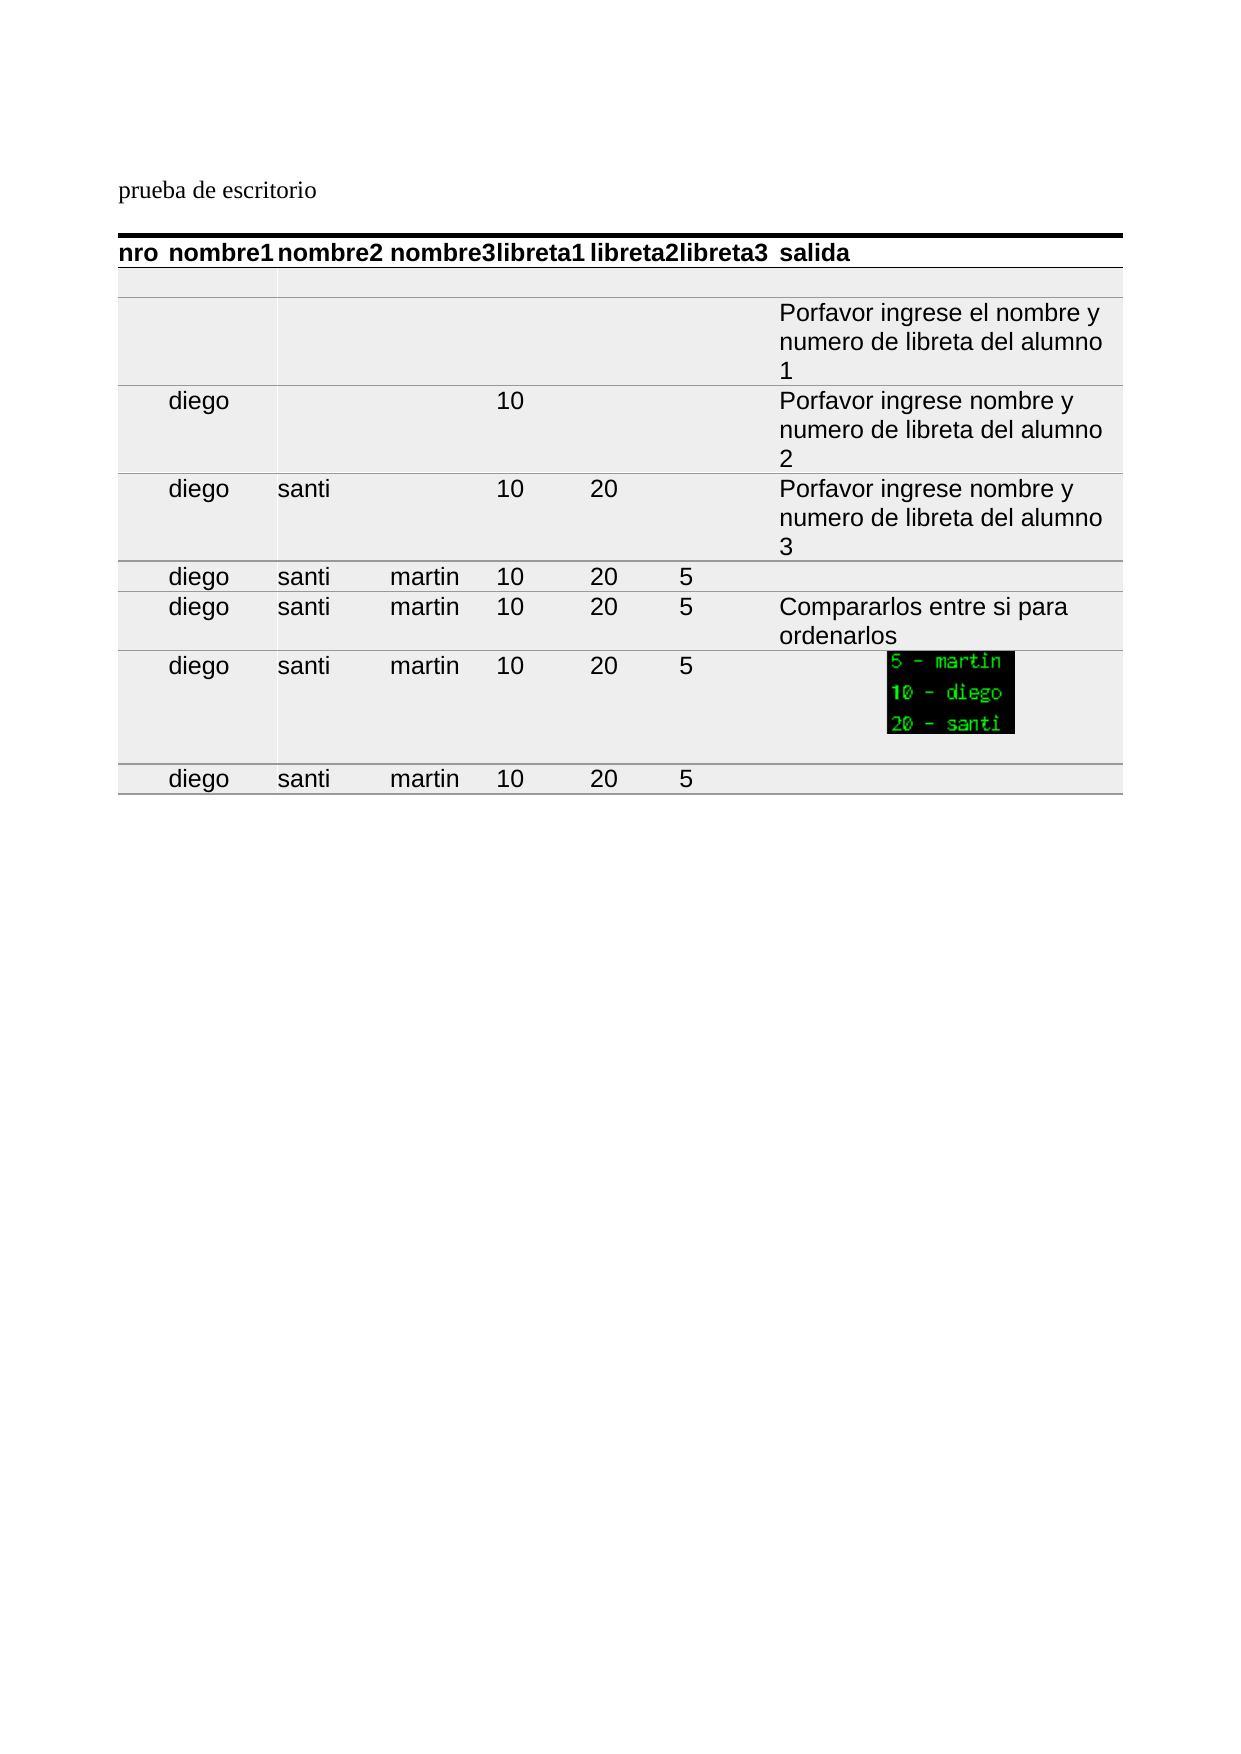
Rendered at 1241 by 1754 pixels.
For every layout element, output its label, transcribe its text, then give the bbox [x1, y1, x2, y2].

table_cell 5 [679, 592, 779, 650]
table_cell diego [168, 592, 277, 650]
table_header nombre3 [390, 238, 496, 267]
table_cell Compararlos entre si para ordenarlos [779, 592, 1123, 650]
table_cell [390, 474, 496, 560]
table_header salida [779, 238, 1123, 267]
table_cell [278, 298, 390, 385]
table_cell [118, 765, 168, 793]
table_header nro [118, 238, 168, 267]
table_cell 5 [679, 765, 779, 793]
table_cell 10 [496, 651, 590, 763]
table_cell [278, 386, 390, 472]
table_cell martin [390, 765, 496, 793]
table_header libreta1 [496, 238, 590, 267]
table_cell [118, 592, 168, 650]
table_header nombre2 [278, 238, 390, 267]
text prueba de escritorio [118, 176, 1122, 204]
table_cell 20 [590, 562, 679, 591]
table_cell 10 [496, 474, 590, 560]
table_cell santi [278, 474, 390, 560]
picture [886, 651, 1015, 734]
table_cell [679, 268, 779, 297]
table_cell 5 [679, 562, 779, 591]
table_cell [168, 298, 277, 385]
table_cell santi [278, 651, 390, 763]
table_cell [779, 562, 1123, 591]
table_cell [118, 651, 168, 763]
table_cell [496, 268, 590, 297]
table_cell diego [168, 562, 277, 591]
table_cell Porfavor ingrese el nombre y numero de libreta del alumno 1 [779, 298, 1123, 385]
table_cell [496, 298, 590, 385]
table_cell martin [390, 592, 496, 650]
table_cell [118, 386, 168, 472]
table_cell 10 [496, 765, 590, 793]
table_cell 10 [496, 592, 590, 650]
table_cell [590, 268, 679, 297]
table_cell [118, 474, 168, 560]
table_cell diego [168, 386, 277, 472]
table_cell [390, 268, 496, 297]
table_cell [390, 386, 496, 472]
table_cell 20 [590, 765, 679, 793]
table_cell [590, 298, 679, 385]
table_cell [779, 651, 1123, 763]
table_cell [118, 298, 168, 385]
table_cell [168, 268, 277, 297]
table_cell diego [168, 474, 277, 560]
table_cell Porfavor ingrese nombre y numero de libreta del alumno 3 [779, 474, 1123, 560]
table_cell [390, 298, 496, 385]
table_cell martin [390, 562, 496, 591]
table_cell 20 [590, 474, 679, 560]
table_header nombre1 [168, 238, 277, 267]
table_cell [679, 474, 779, 560]
table_cell 5 [679, 651, 779, 763]
table_cell [779, 765, 1123, 793]
table_cell diego [168, 651, 277, 763]
table_cell [118, 268, 168, 297]
table_header libreta2 [590, 238, 679, 267]
table_cell 10 [496, 562, 590, 591]
table_cell diego [168, 765, 277, 793]
table_cell 20 [590, 651, 679, 763]
table_cell [779, 268, 1123, 297]
table_cell Porfavor ingrese nombre y numero de libreta del alumno 2 [779, 386, 1123, 472]
table_cell [679, 298, 779, 385]
table_cell santi [278, 765, 390, 793]
table_cell [590, 386, 679, 472]
table_cell 10 [496, 386, 590, 472]
table_cell [278, 268, 390, 297]
table_cell [118, 562, 168, 591]
table_cell santi [278, 562, 390, 591]
table_header libreta3 [679, 238, 779, 267]
table_cell santi [278, 592, 390, 650]
table_cell martin [390, 651, 496, 763]
table_cell 20 [590, 592, 679, 650]
table_cell [679, 386, 779, 472]
